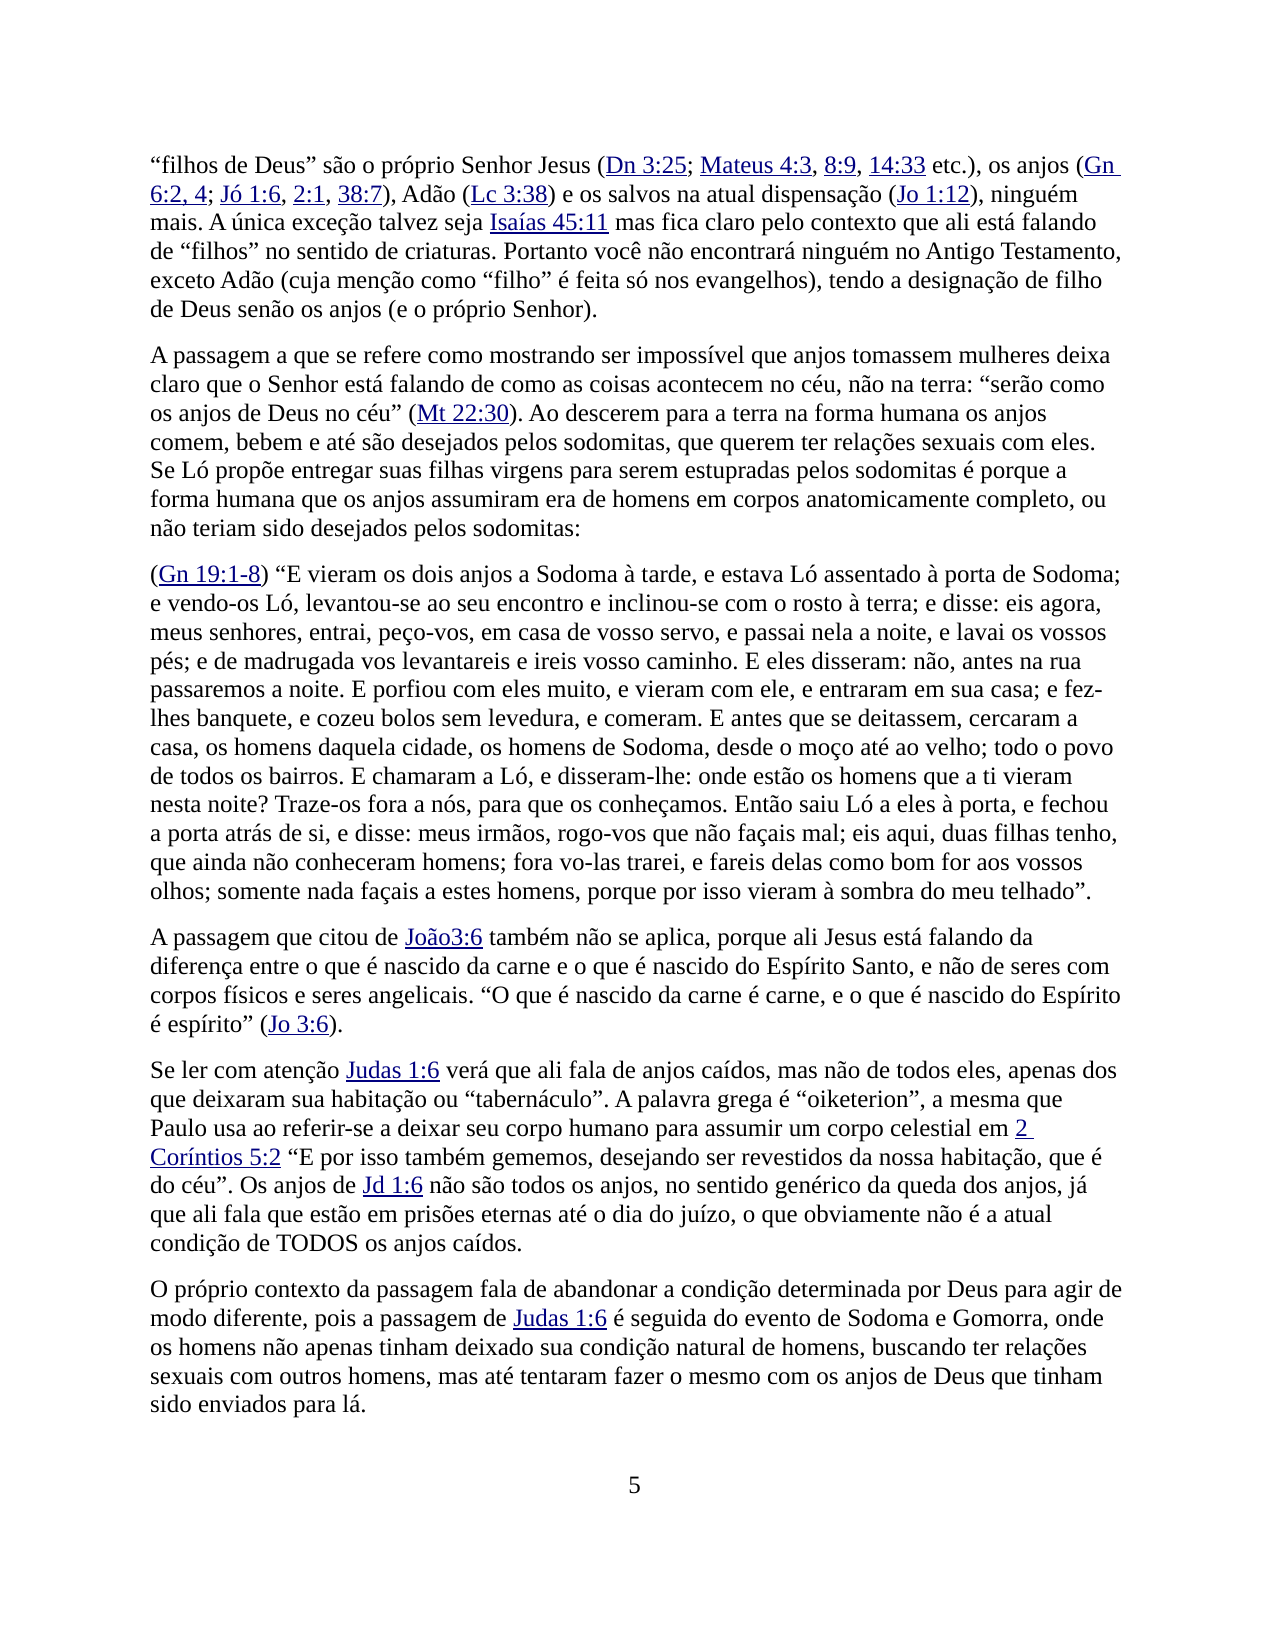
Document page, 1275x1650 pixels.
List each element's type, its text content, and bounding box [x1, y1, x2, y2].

text A passagem que citou de João3:6 também não se aplica, porque ali Jesus está falando da diferença entre o que é nascido da carne e o que é nascido do Espírito Santo, e não de seres com corpos físicos e seres angelicais. “O que é nascido da carne é carne, e o que é nascido do Espírito é espírito” (Jo 3:6). [150, 922, 1125, 1037]
text (Gn 19:1-8) “E vieram os dois anjos a Sodoma à tarde, e estava Ló assentado à porta de Sodoma; e vendo-os Ló, levantou-se ao seu encontro e inclinou-se com o rosto à terra; e disse: eis agora, meus senhores, entrai, peço-vos, em casa de vosso servo, e passai nela a noite, e lavai os vossos pés; e de madrugada vos levantareis e ireis vosso caminho. E eles disseram: não, antes na rua passaremos a noite. E porfiou com eles muito, e vieram com ele, e entraram em sua casa; e fez-lhes banquete, e cozeu bolos sem levedura, e comeram. E antes que se deitassem, cercaram a casa, os homens daquela cidade, os homens de Sodoma, desde o moço até ao velho; todo o povo de todos os bairros. E chamaram a Ló, e disseram-lhe: onde estão os homens que a ti vieram nesta noite? Traze-os fora a nós, para que os conheçamos. Então saiu Ló a eles à porta, e fechou a porta atrás de si, e disse: meus irmãos, rogo-vos que não façais mal; eis aqui, duas filhas tenho, que ainda não conheceram homens; fora vo-las trarei, e fareis delas como bom for aos vossos olhos; somente nada façais a estes homens, porque por isso vieram à sombra do meu telhado”. [150, 559, 1125, 904]
text A passagem a que se refere como mostrando ser impossível que anjos tomassem mulheres deixa claro que o Senhor está falando de como as coisas acontecem no céu, não na terra: “serão como os anjos de Deus no céu” (Mt 22:30). Ao descerem para a terra na forma humana os anjos comem, bebem e até são desejados pelos sodomitas, que querem ter relações sexuais com eles. Se Ló propõe entregar suas filhas virgens para serem estupradas pelos sodomitas é porque a forma humana que os anjos assumiram era de homens em corpos anatomicamente completo, ou não teriam sido desejados pelos sodomitas: [150, 340, 1125, 542]
text “filhos de Deus” são o próprio Senhor Jesus (Dn 3:25; Mateus 4:3, 8:9, 14:33 etc.), os anjos (Gn 6:2, 4; Jó 1:6, 2:1, 38:7), Adão (Lc 3:38) e os salvos na atual dispensação (Jo 1:12), ninguém mais. A única exceção talvez seja Isaías 45:11 mas fica claro pelo contexto que ali está falando de “filhos” no sentido de criaturas. Portanto você não encontrará ninguém no Antigo Testamento, exceto Adão (cuja menção como “filho” é feita só nos evangelhos), tendo a designação de filho de Deus senão os anjos (e o próprio Senhor). [150, 150, 1125, 322]
text Se ler com atenção Judas 1:6 verá que ali fala de anjos caídos, mas não de todos eles, apenas dos que deixaram sua habitação ou “tabernáculo”. A palavra grega é “oiketerion”, a mesma que Paulo usa ao referir-se a deixar seu corpo humano para assumir um corpo celestial em 2 Coríntios 5:2 “E por isso também gememos, desejando ser revestidos da nossa habitação, que é do céu”. Os anjos de Jd 1:6 não são todos os anjos, no sentido genérico da queda dos anjos, já que ali fala que estão em prisões eternas até o dia do juízo, o que obviamente não é a atual condição de TODOS os anjos caídos. [150, 1055, 1125, 1257]
text O próprio contexto da passagem fala de abandonar a condição determinada por Deus para agir de modo diferente, pois a passagem de Judas 1:6 é seguida do evento de Sodoma e Gomorra, onde os homens não apenas tinham deixado sua condição natural de homens, buscando ter relações sexuais com outros homens, mas até tentaram fazer o mesmo com os anjos de Deus que tinham sido enviados para lá. [150, 1274, 1125, 1418]
